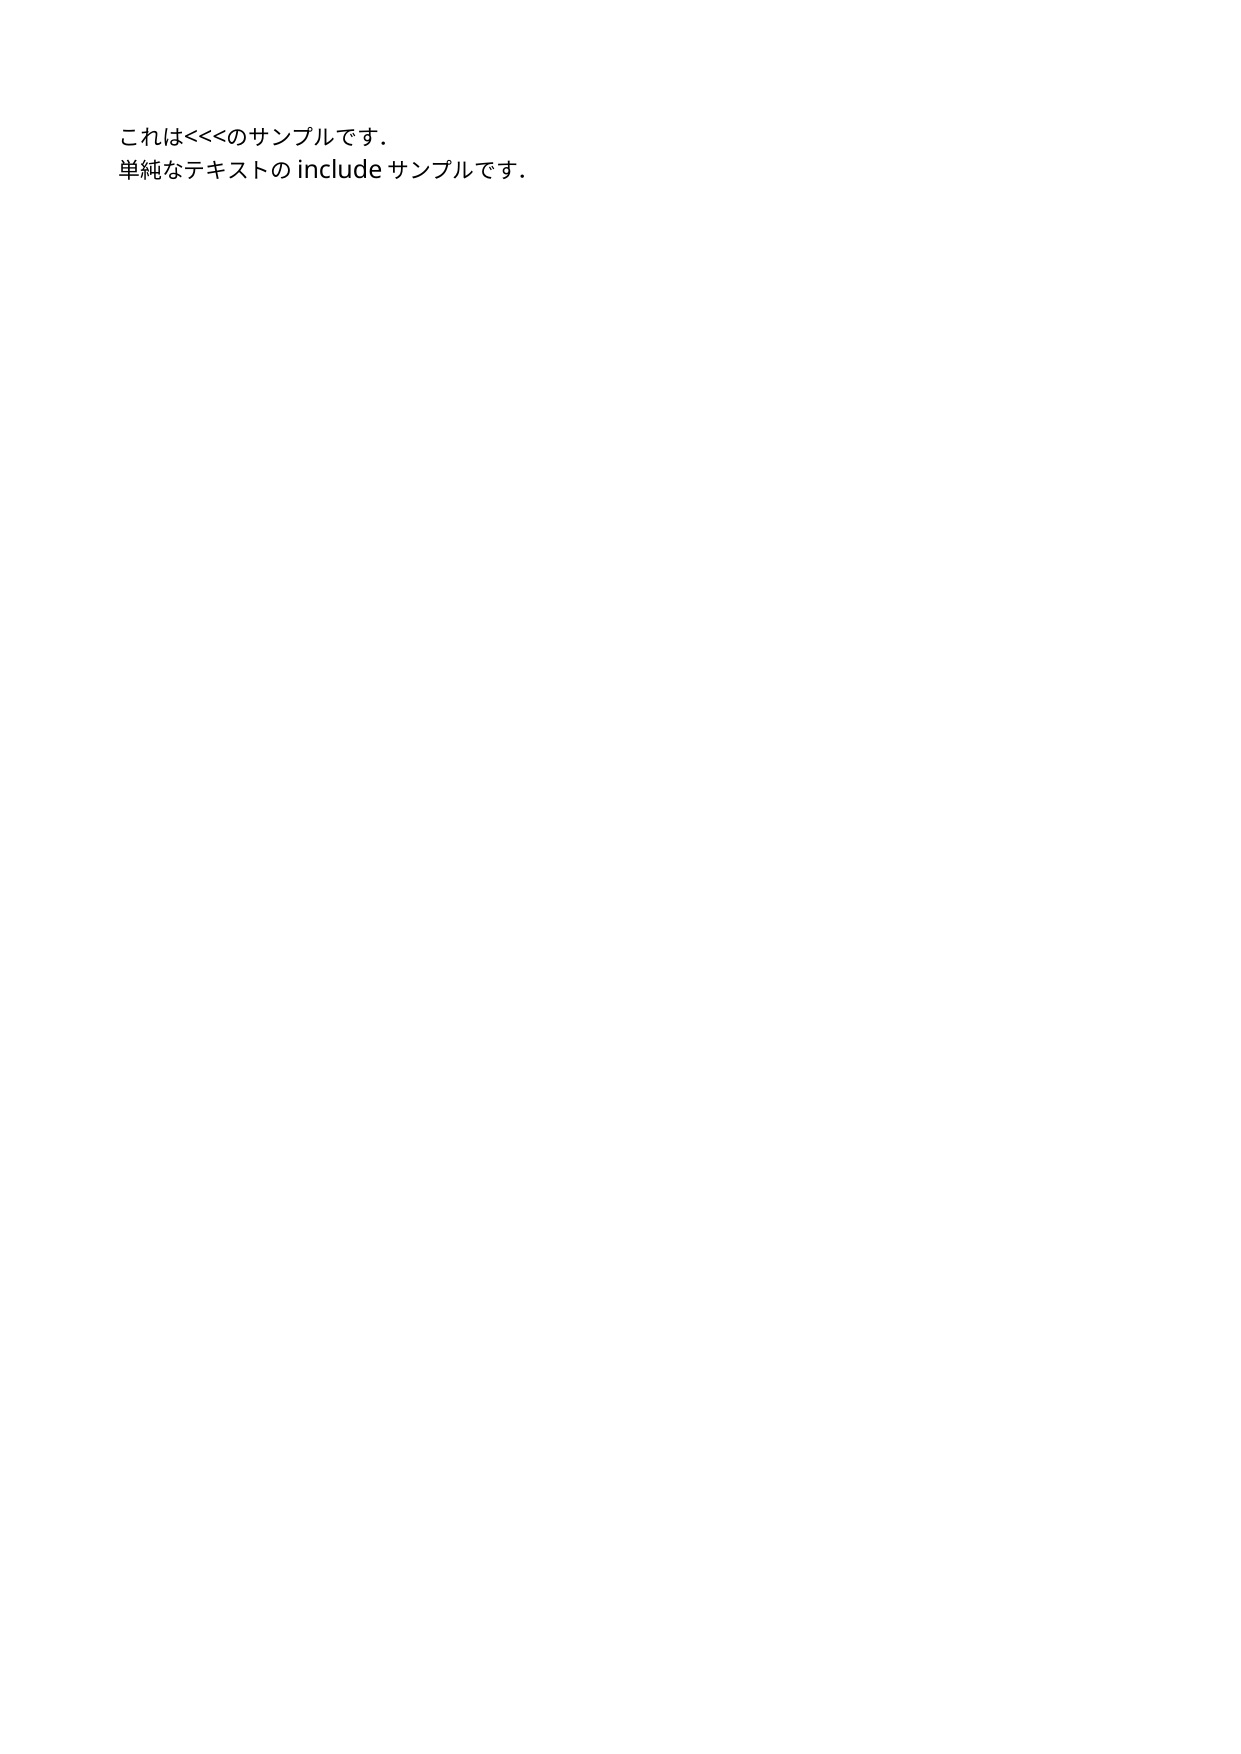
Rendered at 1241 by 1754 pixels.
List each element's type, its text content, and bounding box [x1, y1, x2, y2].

text これは<<<のサンプルです． [118, 118, 1122, 152]
text 単純なテキストのincludeサンプルです． [118, 152, 1122, 186]
